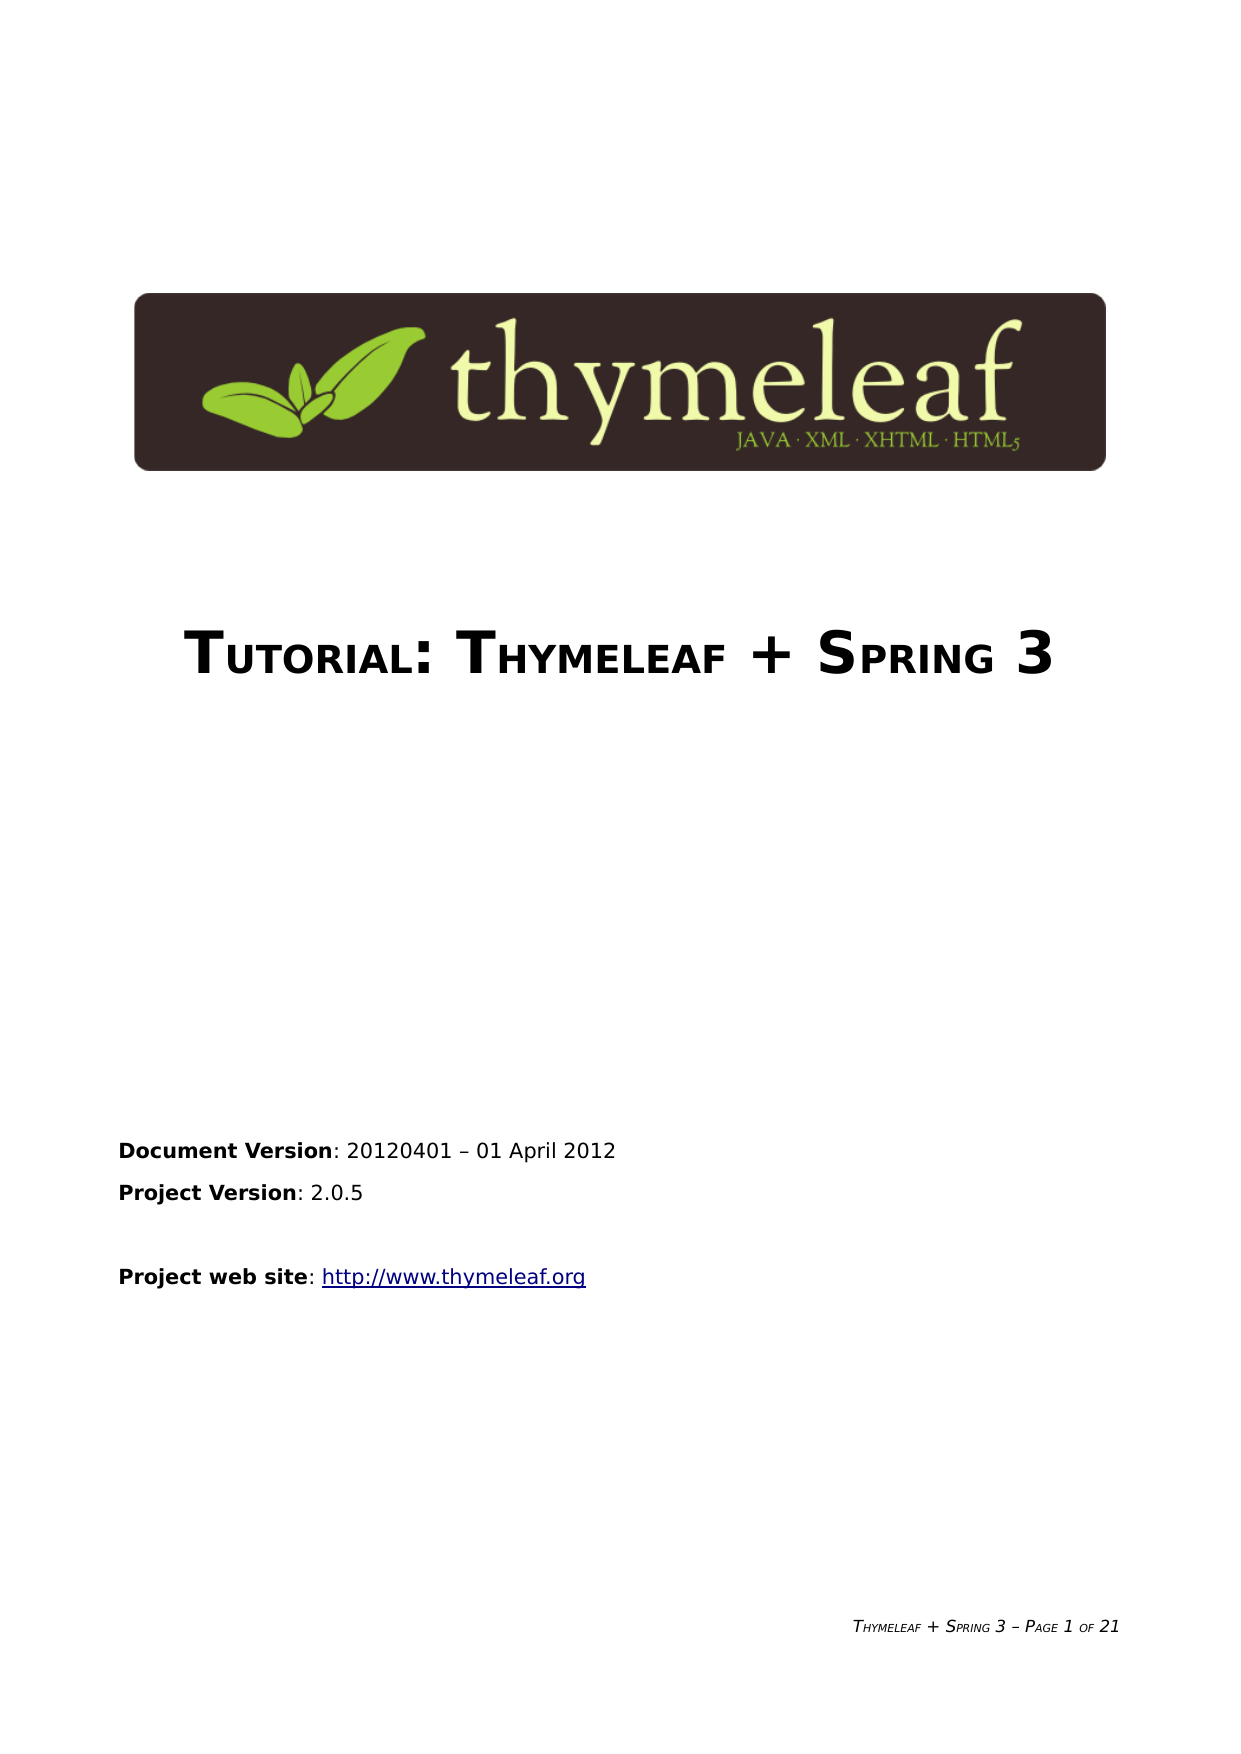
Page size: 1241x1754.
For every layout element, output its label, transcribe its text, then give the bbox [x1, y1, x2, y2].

text Project web site: http://www.thymeleaf.org [118, 1265, 1122, 1289]
text Document Version: 20120401 – 01 April 2012 [118, 1139, 1122, 1164]
picture [134, 293, 1106, 471]
text Project Version: 2.0.5 [118, 1181, 1122, 1206]
title Tutorial: Thymeleaf + Spring 3 [118, 620, 1122, 688]
